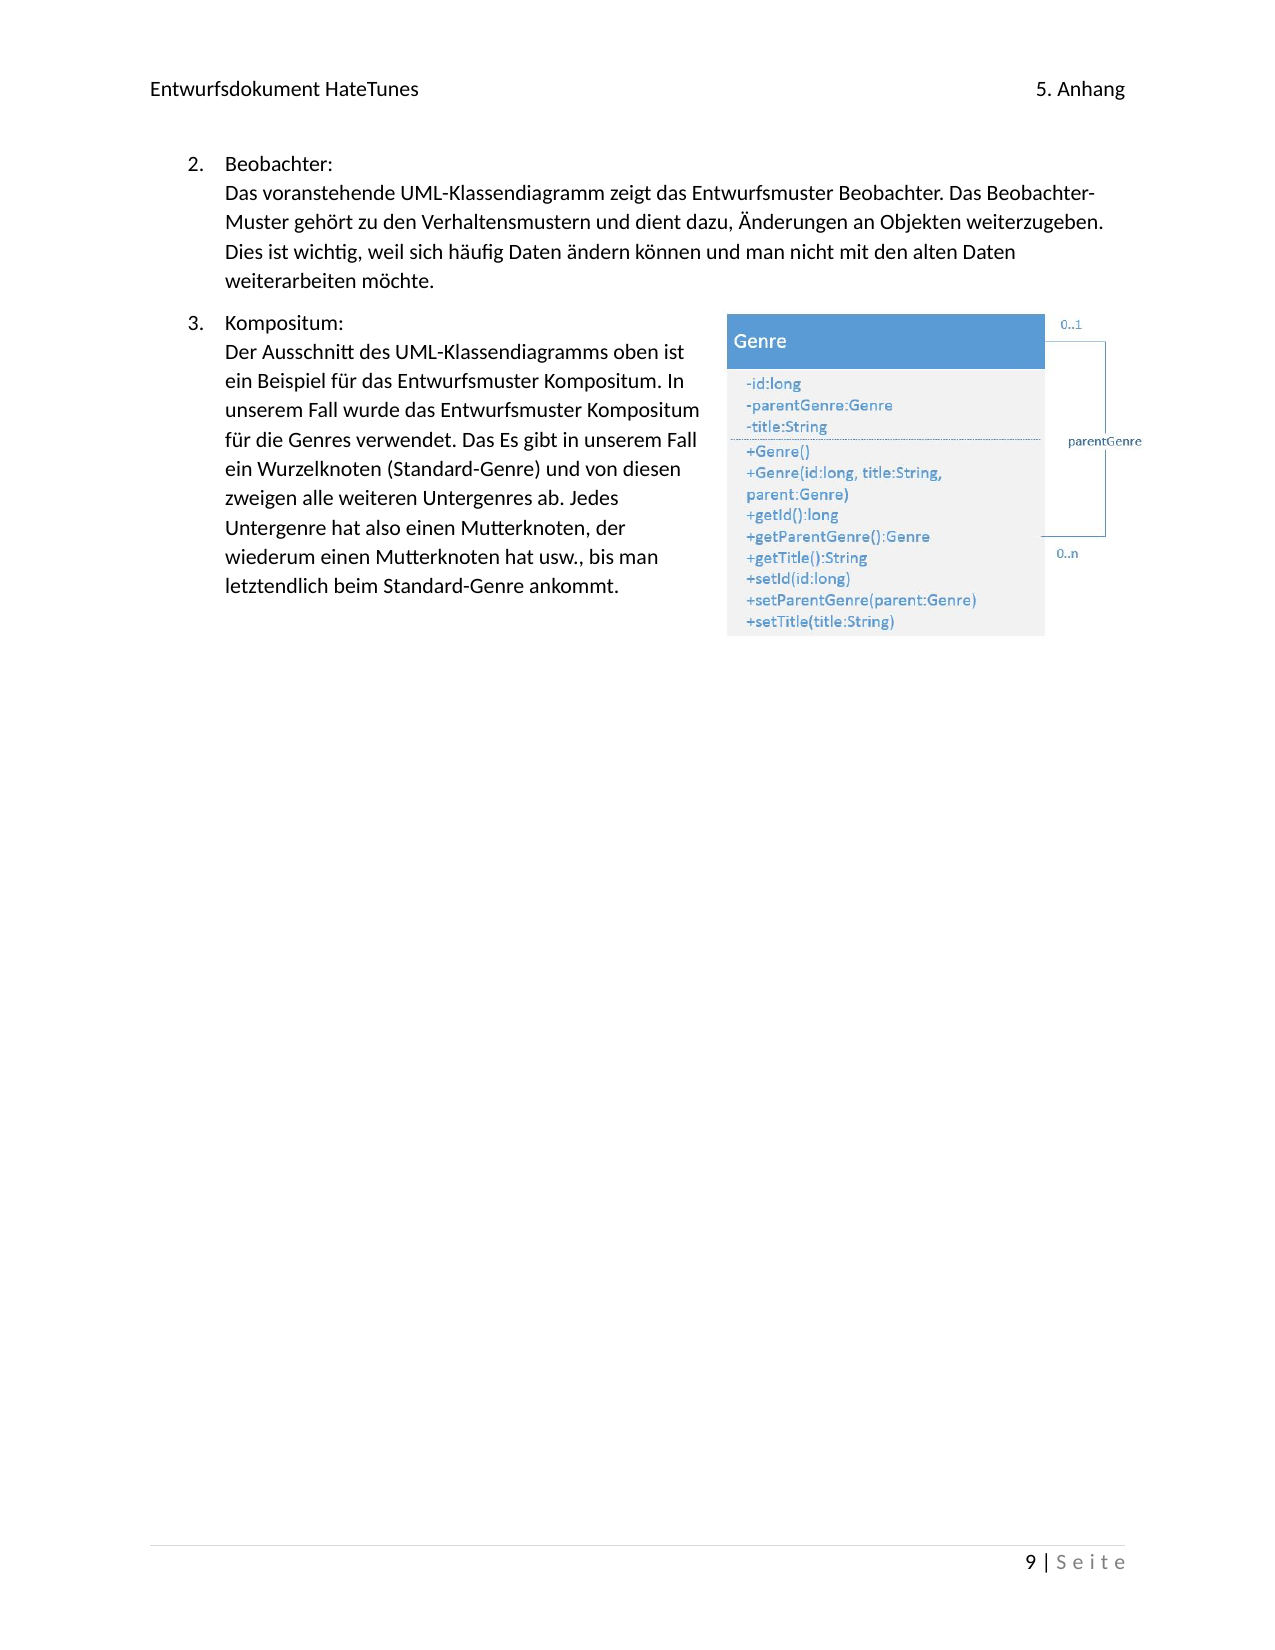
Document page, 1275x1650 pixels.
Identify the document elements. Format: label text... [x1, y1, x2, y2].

list Beobachter: Das voranstehende UML-Klassendiagramm zeigt das Entwurfsmuster Beobachter. Das Beobachter-Muster gehört zu den Verhaltensmustern und dient dazu, Änderungen an Objekten weiterzugeben. Dies ist wichtig, weil sich häufig Daten ändern können und man nicht mit den alten Daten weiterarbeiten möchte. [187, 150, 1125, 294]
picture [723, 310, 1149, 640]
list Kompositum: Der Ausschnitt des UML-Klassendiagramms oben ist ein Beispiel für das Entwurfsmuster Kompositum. In unserem Fall wurde das Entwurfsmuster Kompositum für die Genres verwendet. Das Es gibt in unserem Fall ein Wurzelknoten (Standard-Genre) und von diesen zweigen alle weiteren Untergenres ab. Jedes Untergenre hat also einen Mutterknoten, der wiederum einen Mutterknoten hat usw., bis man letztendlich beim Standard-Genre ankommt. [187, 309, 1125, 599]
